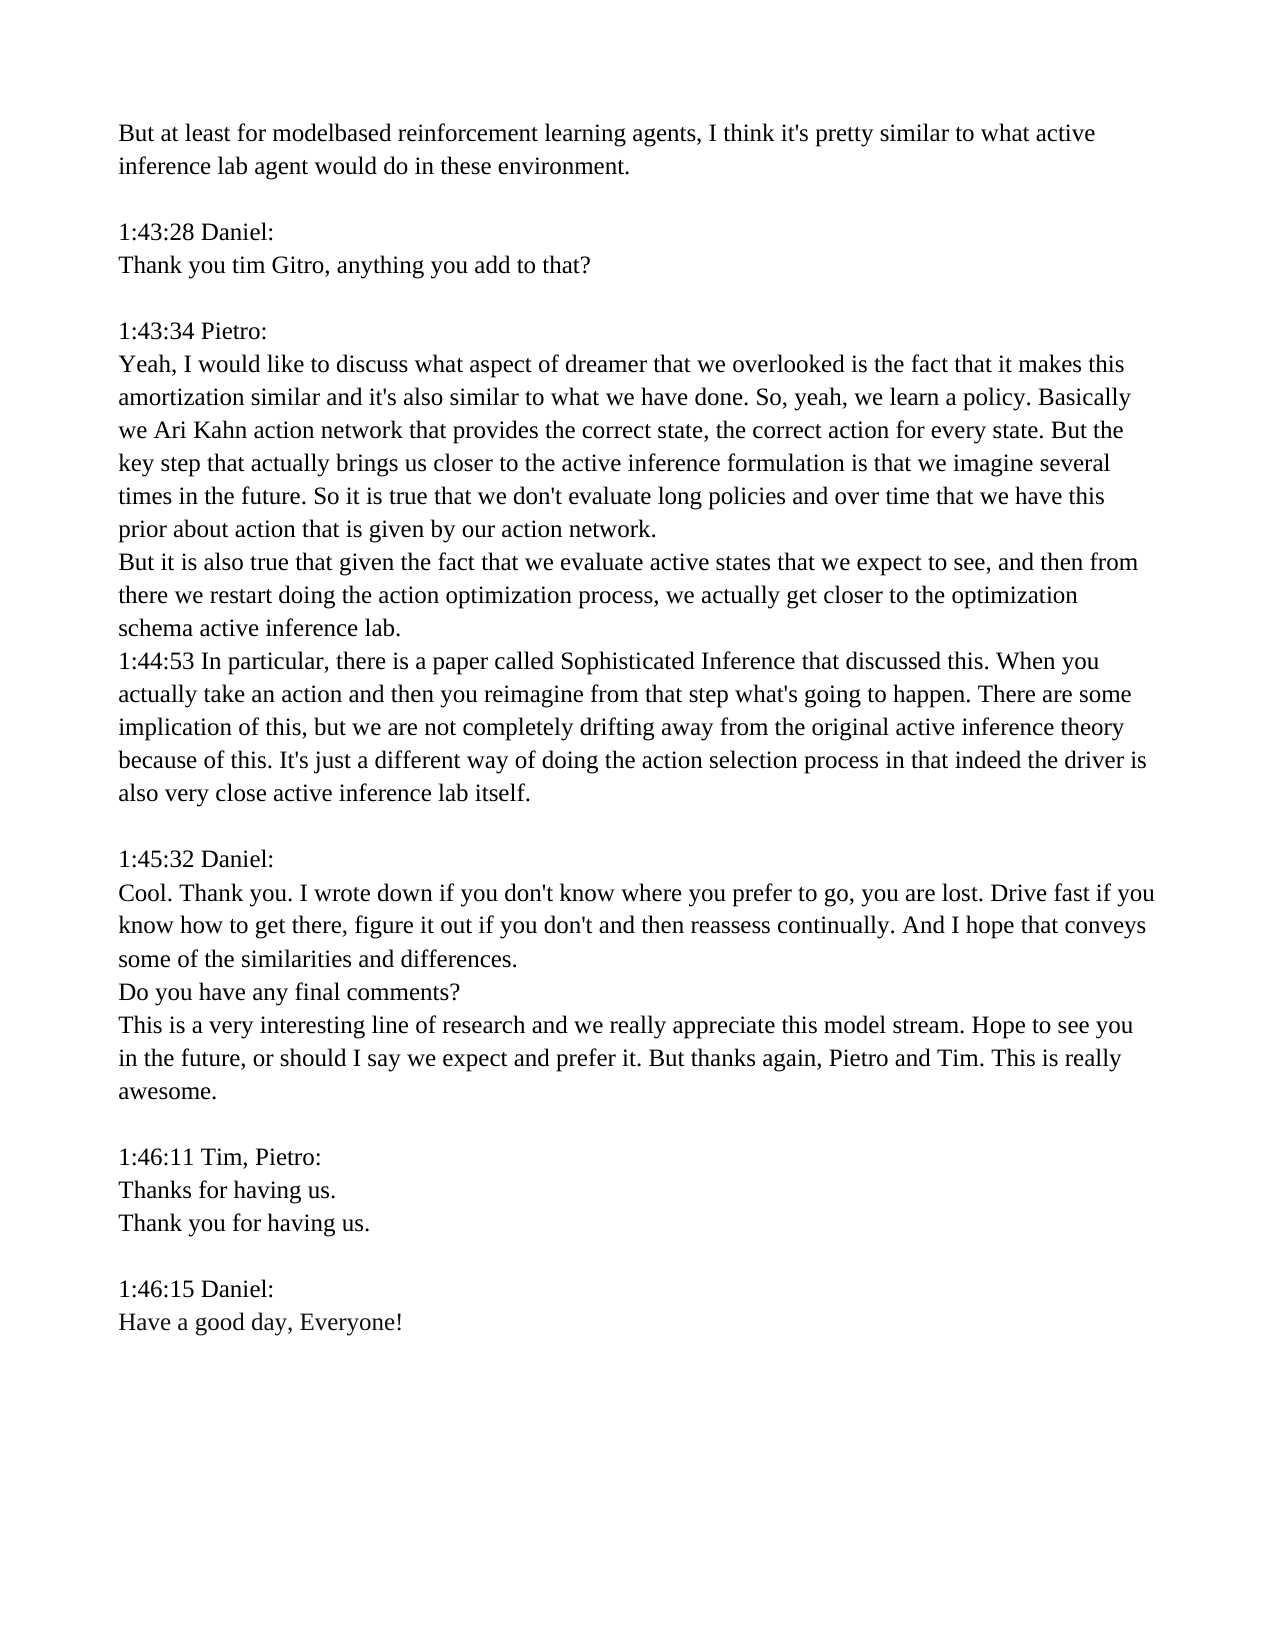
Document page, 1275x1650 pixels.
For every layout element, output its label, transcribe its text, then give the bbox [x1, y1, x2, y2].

text 1:43:34 Pietro: [118, 316, 1157, 345]
text 1:46:11 Tim, Pietro: [118, 1142, 1157, 1171]
text Have a good day, Everyone! [118, 1307, 1157, 1336]
text This is a very interesting line of research and we really appreciate this model stream. Hope to see you in the future, or should I say we expect and prefer it. But thanks again, Pietro and Tim. This is really awesome. [118, 1010, 1157, 1104]
text 1:46:15 Daniel: [118, 1274, 1157, 1303]
text 1:45:32 Daniel: [118, 844, 1157, 873]
text But at least for modelbased reinforcement learning agents, I think it's pretty similar to what active inference lab agent would do in these environment. [118, 118, 1157, 180]
text Cool. Thank you. I wrote down if you don't know where you prefer to go, you are lost. Drive fast if you know how to get there, figure it out if you don't and then reassess continually. And I hope that conveys some of the similarities and differences. [118, 878, 1157, 972]
text Yeah, I would like to discuss what aspect of dreamer that we overlooked is the fact that it makes this amortization similar and it's also similar to what we have done. So, yeah, we learn a policy. Basically we Ari Kahn action network that provides the correct state, the correct action for every state. But the key step that actually brings us closer to the active inference formulation is that we imagine several times in the future. So it is true that we don't evaluate long policies and over time that we have this prior about action that is given by our action network. [118, 349, 1157, 543]
text 1:44:53 In particular, there is a paper called Sophisticated Inference that discussed this. When you actually take an action and then you reimagine from that step what's going to happen. There are some implication of this, but we are not completely drifting away from the original active inference theory because of this. It's just a different way of doing the action selection process in that indeed the driver is also very close active inference lab itself. [118, 646, 1157, 807]
text Thank you for having us. [118, 1208, 1157, 1237]
text Do you have any final comments? [118, 977, 1157, 1005]
text Thank you tim Gitro, anything you add to that? [118, 250, 1157, 279]
text 1:43:28 Daniel: [118, 217, 1157, 246]
text But it is also true that given the fact that we evaluate active states that we expect to see, and then from there we restart doing the action optimization process, we actually get closer to the optimization schema active inference lab. [118, 547, 1157, 642]
text Thanks for having us. [118, 1175, 1157, 1203]
